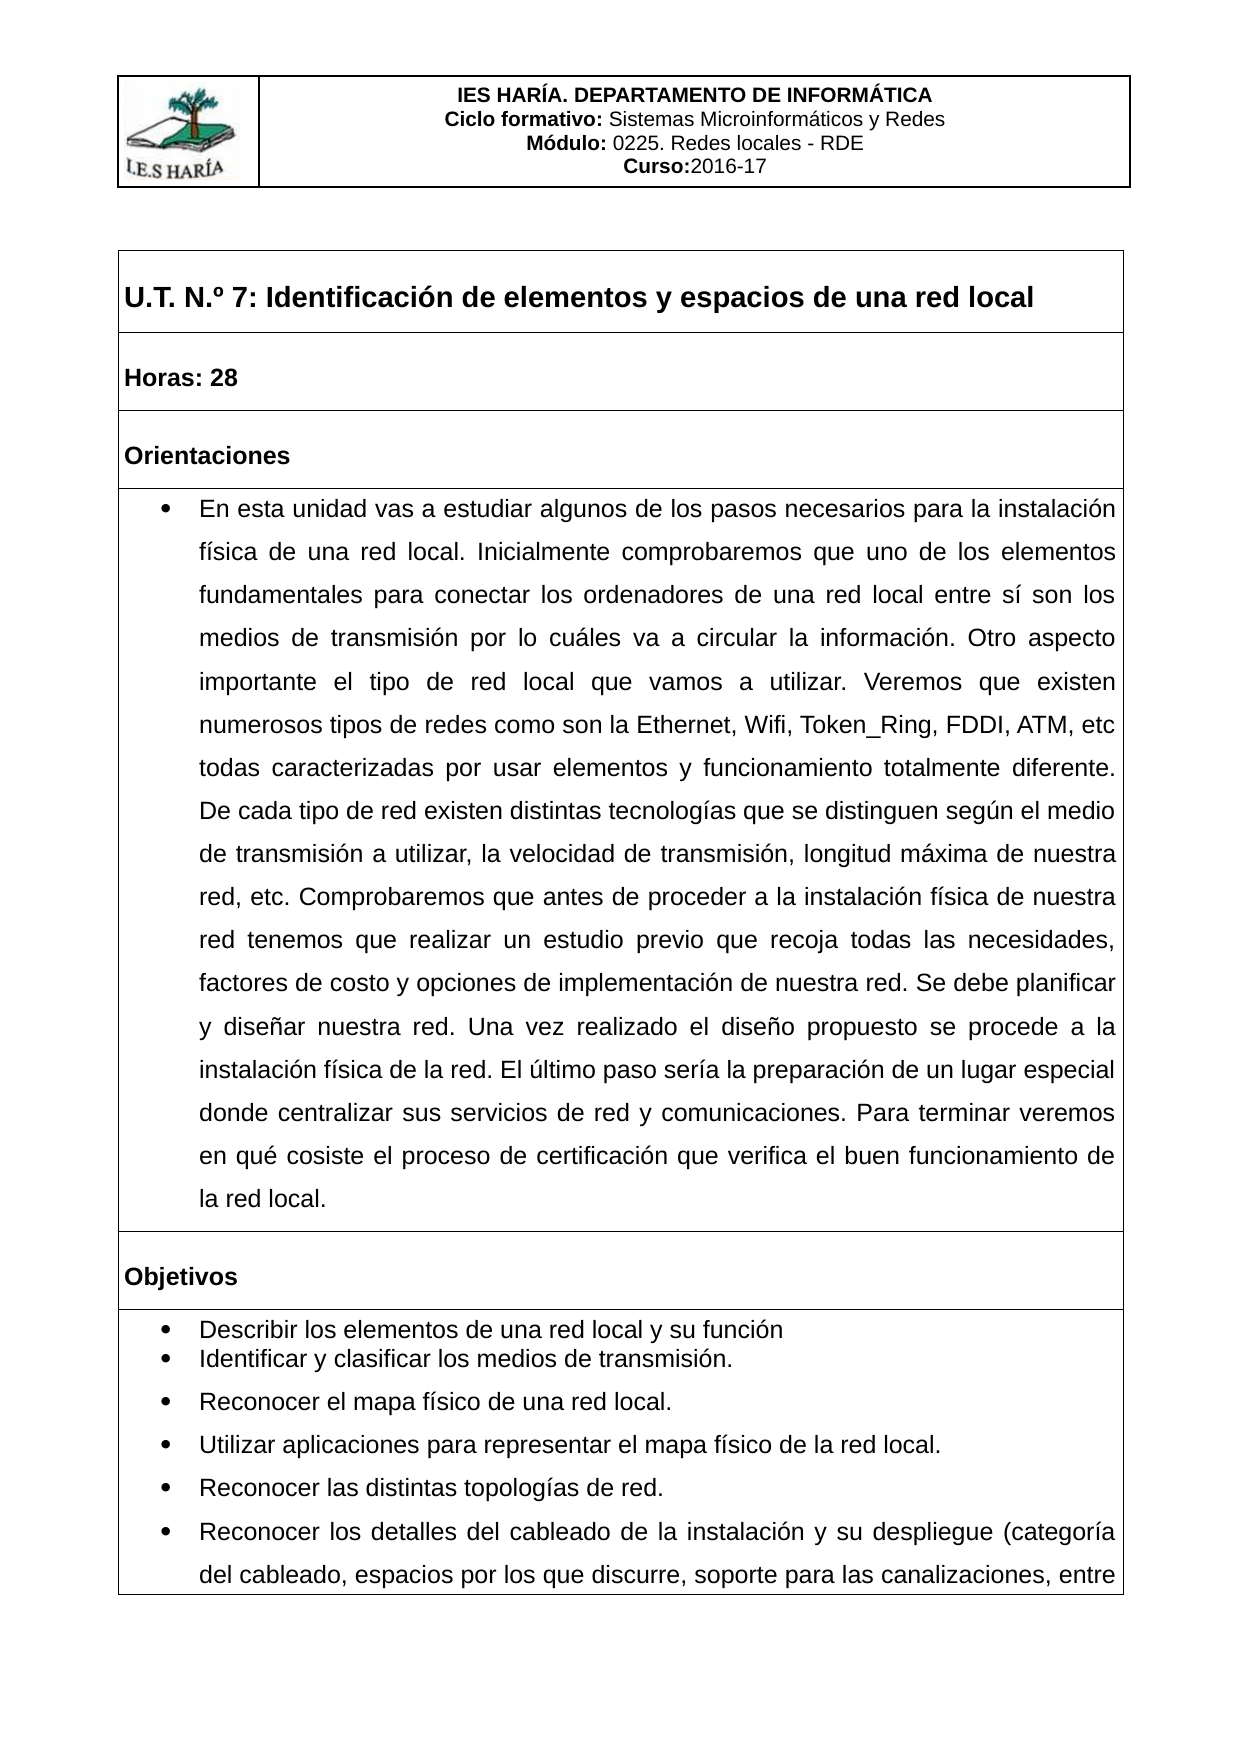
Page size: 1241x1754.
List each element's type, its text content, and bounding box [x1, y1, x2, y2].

table_cell Horas: 28 [119, 333, 1123, 410]
table_header U.T. N.º 7: Identificación de elementos y espacios de una red local [119, 251, 1123, 332]
picture [123, 82, 241, 180]
table_cell Objetivos [119, 1232, 1123, 1309]
table_cell En esta unidad vas a estudiar algunos de los pasos necesarios para la instalación física de una red local. Inicialmente comprobaremos que uno de los elementos fundamentales para conectar los ordenadores de una red local entre sí son los medios de transmisión por lo cuáles va a circular la información. Otro aspecto importante el tipo de red local que vamos a utilizar. Veremos que existen numerosos tipos de redes como son la Ethernet, Wifi, Token_Ring, FDDI, ATM, etc todas caracterizadas por usar elementos y funcionamiento totalmente diferente. De cada tipo de red existen distintas tecnologías que se distinguen según el medio de transmisión a utilizar, la velocidad de transmisión, longitud máxima de nuestra red, etc. Comprobaremos que antes de proceder a la instalación física de nuestra red tenemos que realizar un estudio previo que recoja todas las necesidades, factores de costo y opciones de implementación de nuestra red. Se debe planificar y diseñar nuestra red. Una vez realizado el diseño propuesto se procede a la instalación física de la red. El último paso sería la preparación de un lugar especial donde centralizar sus servicios de red y comunicaciones. Para terminar veremos en qué cosiste el proceso de certificación que verifica el buen funcionamiento de la red local. [119, 489, 1123, 1231]
table_cell Orientaciones [119, 411, 1123, 488]
table_cell Describir los elementos de una red local y su función Identificar y clasificar los medios de transmisión. Reconocer el mapa físico de una red local. Utilizar aplicaciones para representar el mapa físico de la red local. Reconocer las distintas topologías de red. Reconocer los detalles del cableado de la instalación y su despliegue (categoría del cableado, espacios por los que discurre, soporte para las canalizaciones, entre otros). Seleccionar y montar las canalizaciones y tubos. Montar conectores sobre cables (cobre y fibra) de red. Montar los armarios de comunicaciones y sus accesorios. Montar y conectar las tomas de usuario y paneles de parcheo. Montar los equipos de conmutación en los armarios de comunicaciones. Conectar los equipos de conmutación a los paneles de parcheo. Etiquetar los cables y tomas de usuario Probar las líneas de comunicación entre las tomas de usuario y paneles de parcheo. Verificar la conectividad de la instalación Trabajar con la calidad y seguridad requeridas. Certificar los distintos elementos de las redes locales siguiendo la normativa vigente. [119, 1310, 1123, 1594]
